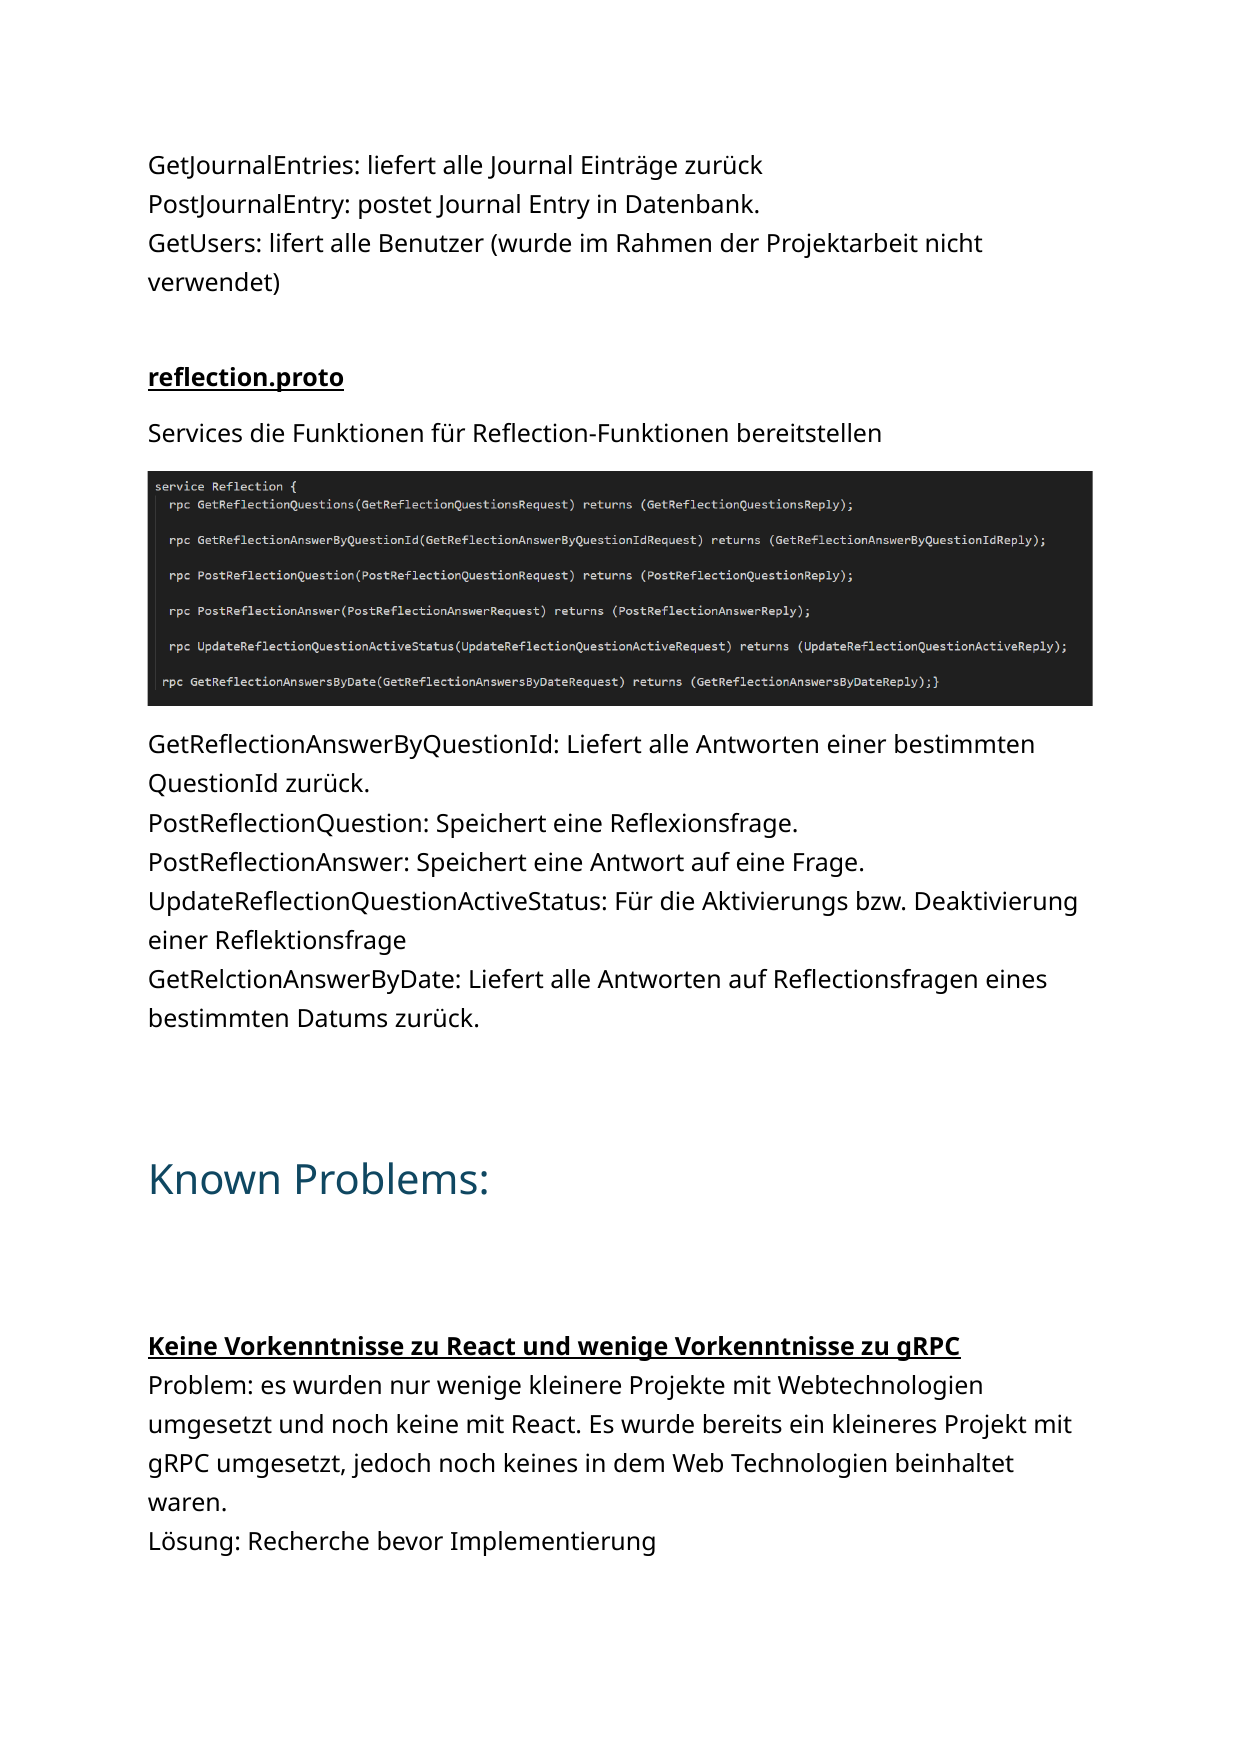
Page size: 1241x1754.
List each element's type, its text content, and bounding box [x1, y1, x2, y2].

text Services die Funktionen für Reflection-Funktionen bereitstellen [148, 416, 1093, 450]
text Keine Vorkenntnisse zu React und wenige Vorkenntnisse zu gRPC Problem: es wurden nur wenige kleinere Projekte mit Webtechnologien umgesetzt und noch keine mit React. Es wurde bereits ein kleineres Projekt mit gRPC umgesetzt, jedoch noch keines in dem Web Technologien beinhaltet waren. Lösung: Recherche bevor Implementierung [148, 1289, 1093, 1597]
subtitle Known Problems: [148, 1150, 1093, 1272]
text GetReflectionAnswerByQuestionId: Liefert alle Antworten einer bestimmten QuestionId zurück. PostReflectionQuestion: Speichert eine Reflexionsfrage. PostReflectionAnswer: Speichert eine Antwort auf eine Frage. UpdateReflectionQuestionActiveStatus: Für die Aktivierungs bzw. Deaktivierung einer Reflektionsfrage GetRelctionAnswerByDate: Liefert alle Antworten auf Reflectionsfragen eines bestimmten Datums zurück. [148, 727, 1093, 1035]
text GetJournalEntries: liefert alle Journal Einträge zurück PostJournalEntry: postet Journal Entry in Datenbank. GetUsers: lifert alle Benutzer (wurde im Rahmen der Projektarbeit nicht verwendet) [148, 148, 1093, 338]
text reflection.proto [148, 360, 1093, 394]
